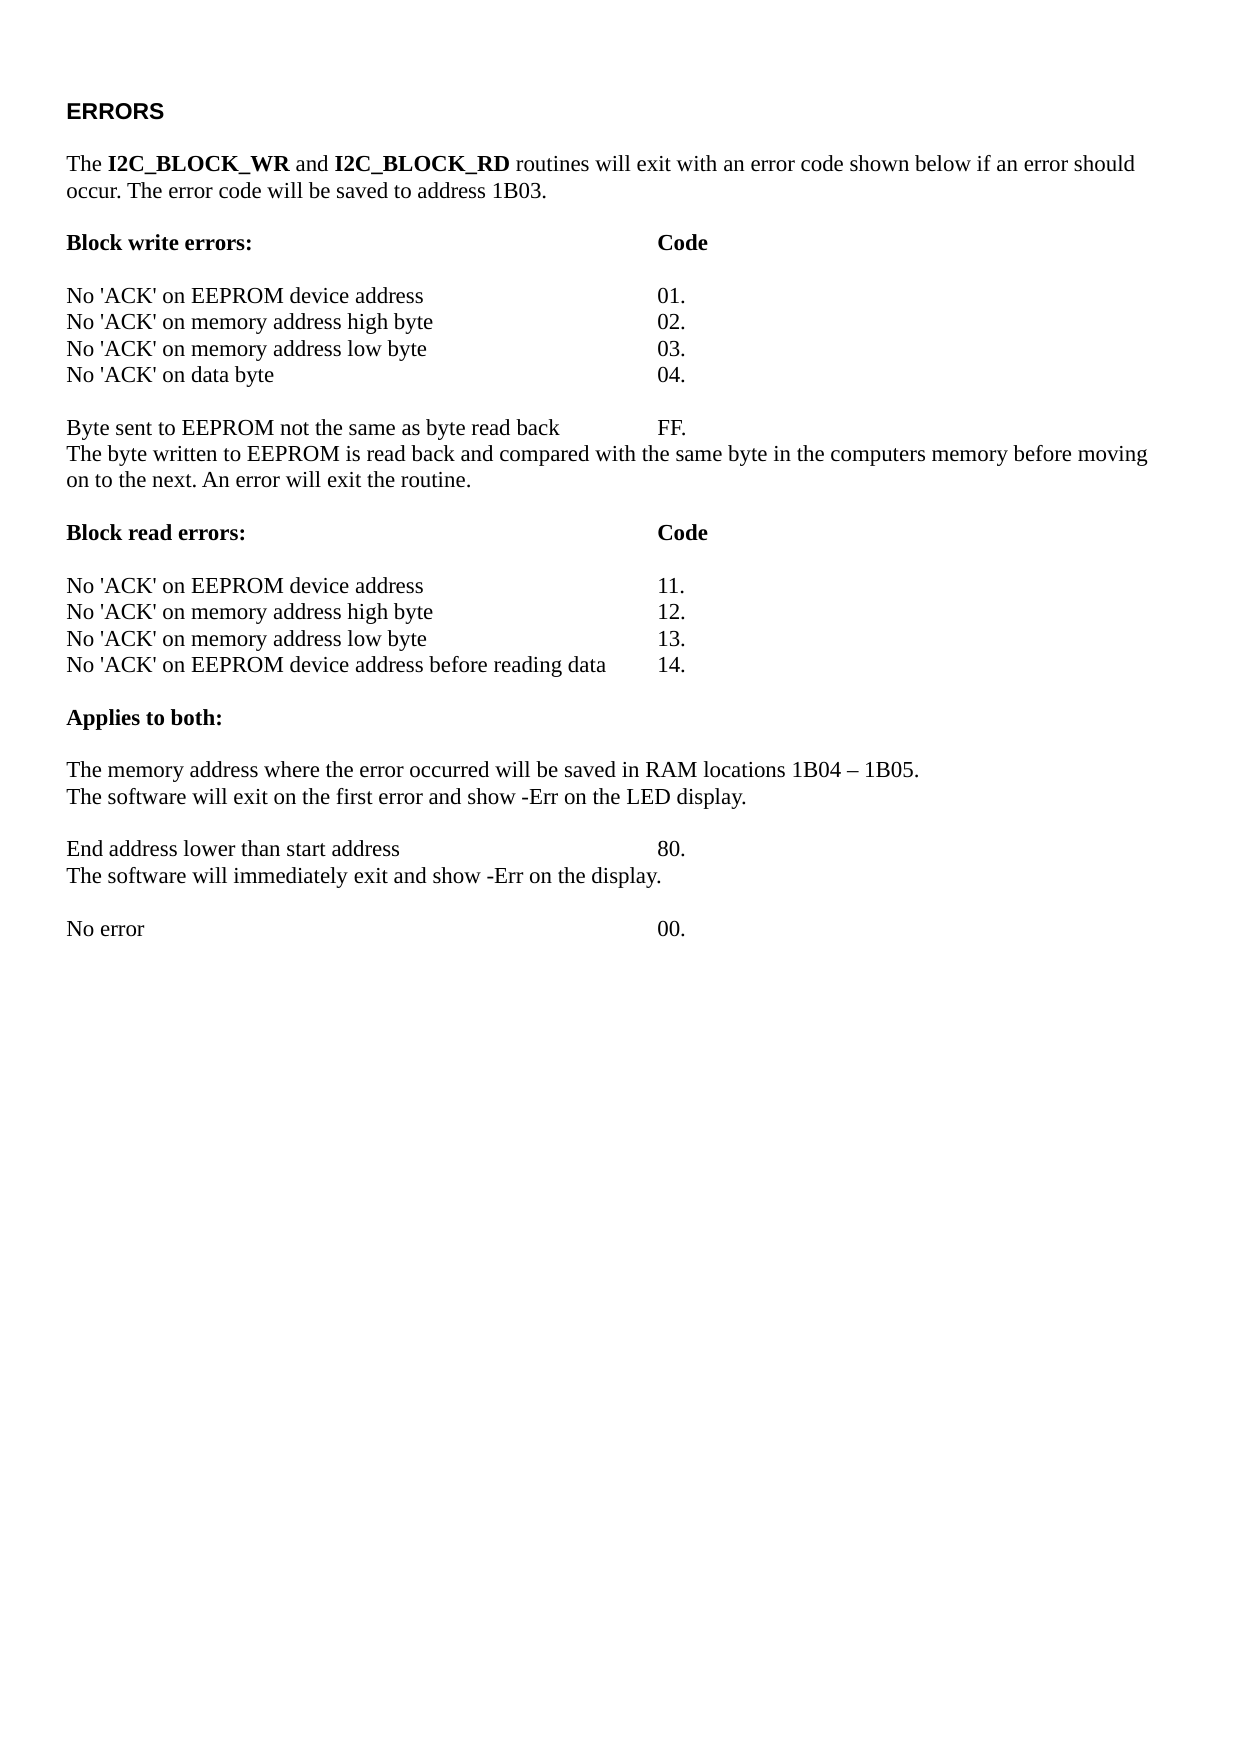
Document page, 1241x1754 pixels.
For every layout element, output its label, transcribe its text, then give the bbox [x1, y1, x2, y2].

text No 'ACK' on memory address high byte 12. [66, 598, 1172, 625]
text The software will immediately exit and show -Err on the display. [66, 862, 1172, 888]
text End address lower than start address 80. [66, 836, 1172, 862]
text No 'ACK' on EEPROM device address 01. [66, 282, 1172, 308]
text ERRORS [66, 98, 1172, 124]
text No 'ACK' on memory address low byte 13. [66, 625, 1172, 651]
text The byte written to EEPROM is read back and compared with the same byte in the computers memory before moving on to the next. An error will exit the routine. [66, 440, 1172, 493]
text No 'ACK' on EEPROM device address 11. [66, 572, 1172, 598]
text No 'ACK' on EEPROM device address before reading data 14. [66, 651, 1172, 677]
text The I2C_BLOCK_WR and I2C_BLOCK_RD routines will exit with an error code shown below if an error should occur. The error code will be saved to address 1B03. [66, 150, 1172, 203]
text Block write errors: Code [66, 229, 1172, 256]
text No 'ACK' on memory address low byte 03. [66, 335, 1172, 361]
text No error 00. [66, 914, 1172, 941]
text Byte sent to EEPROM not the same as byte read back FF. [66, 414, 1172, 440]
text No 'ACK' on memory address high byte 02. [66, 308, 1172, 335]
text The memory address where the error occurred will be saved in RAM locations 1B04 – 1B05. [66, 756, 1172, 783]
text No 'ACK' on data byte 04. [66, 361, 1172, 387]
text Block read errors: Code [66, 519, 1172, 546]
text Applies to both: [66, 704, 1172, 730]
text The software will exit on the first error and show -Err on the LED display. [66, 783, 1172, 809]
